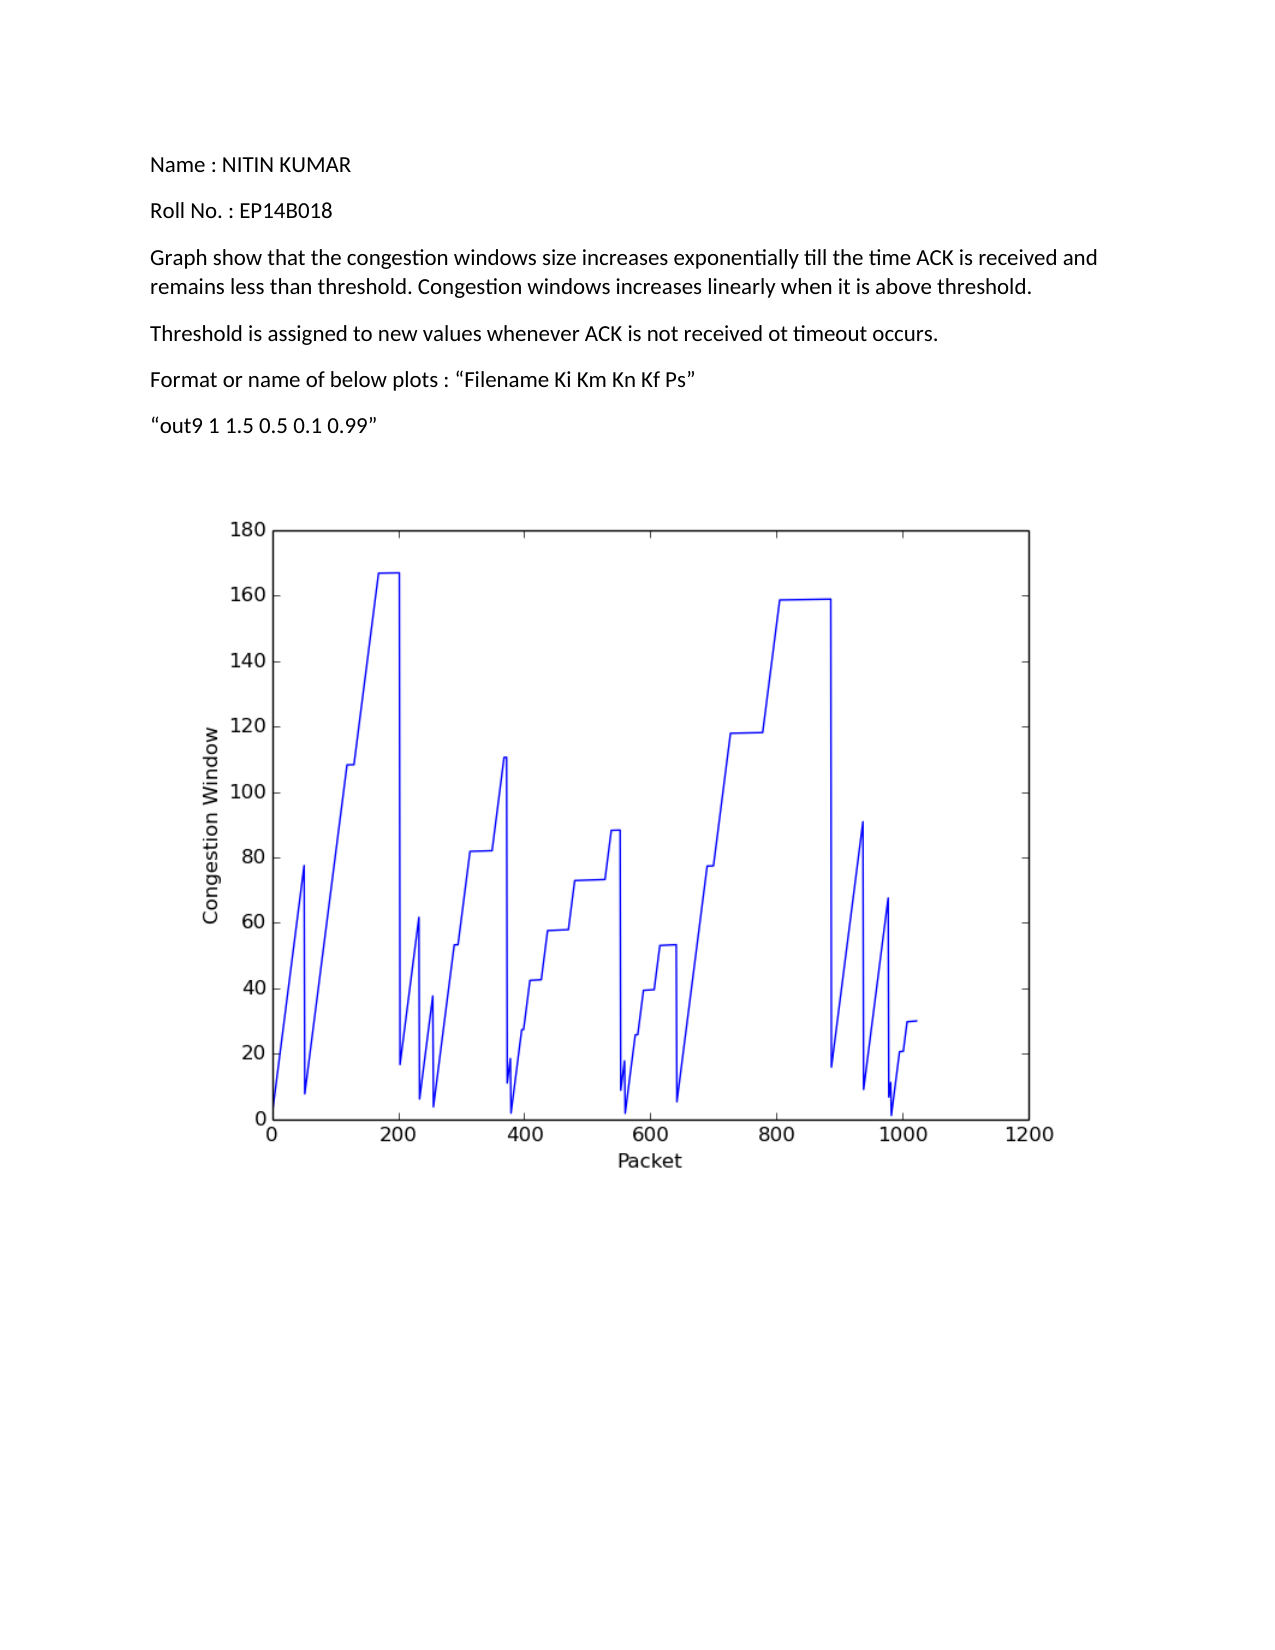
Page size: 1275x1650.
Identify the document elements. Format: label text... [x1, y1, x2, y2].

text Name : NITIN KUMAR [150, 150, 1125, 178]
text Roll No. : EP14B018 [150, 196, 1125, 224]
text Format or name of below plots : “Filename Ki Km Kn Kf Ps” [150, 365, 1125, 393]
text Graph show that the congestion windows size increases exponentially till the time ACK is received and remains less than threshold. Congestion windows increases linearly when it is above threshold. [150, 243, 1125, 300]
text “out9 1 1.5 0.5 0.1 0.99” [150, 411, 1125, 439]
text Threshold is assigned to new values whenever ACK is not received ot timeout occurs. [150, 319, 1125, 347]
